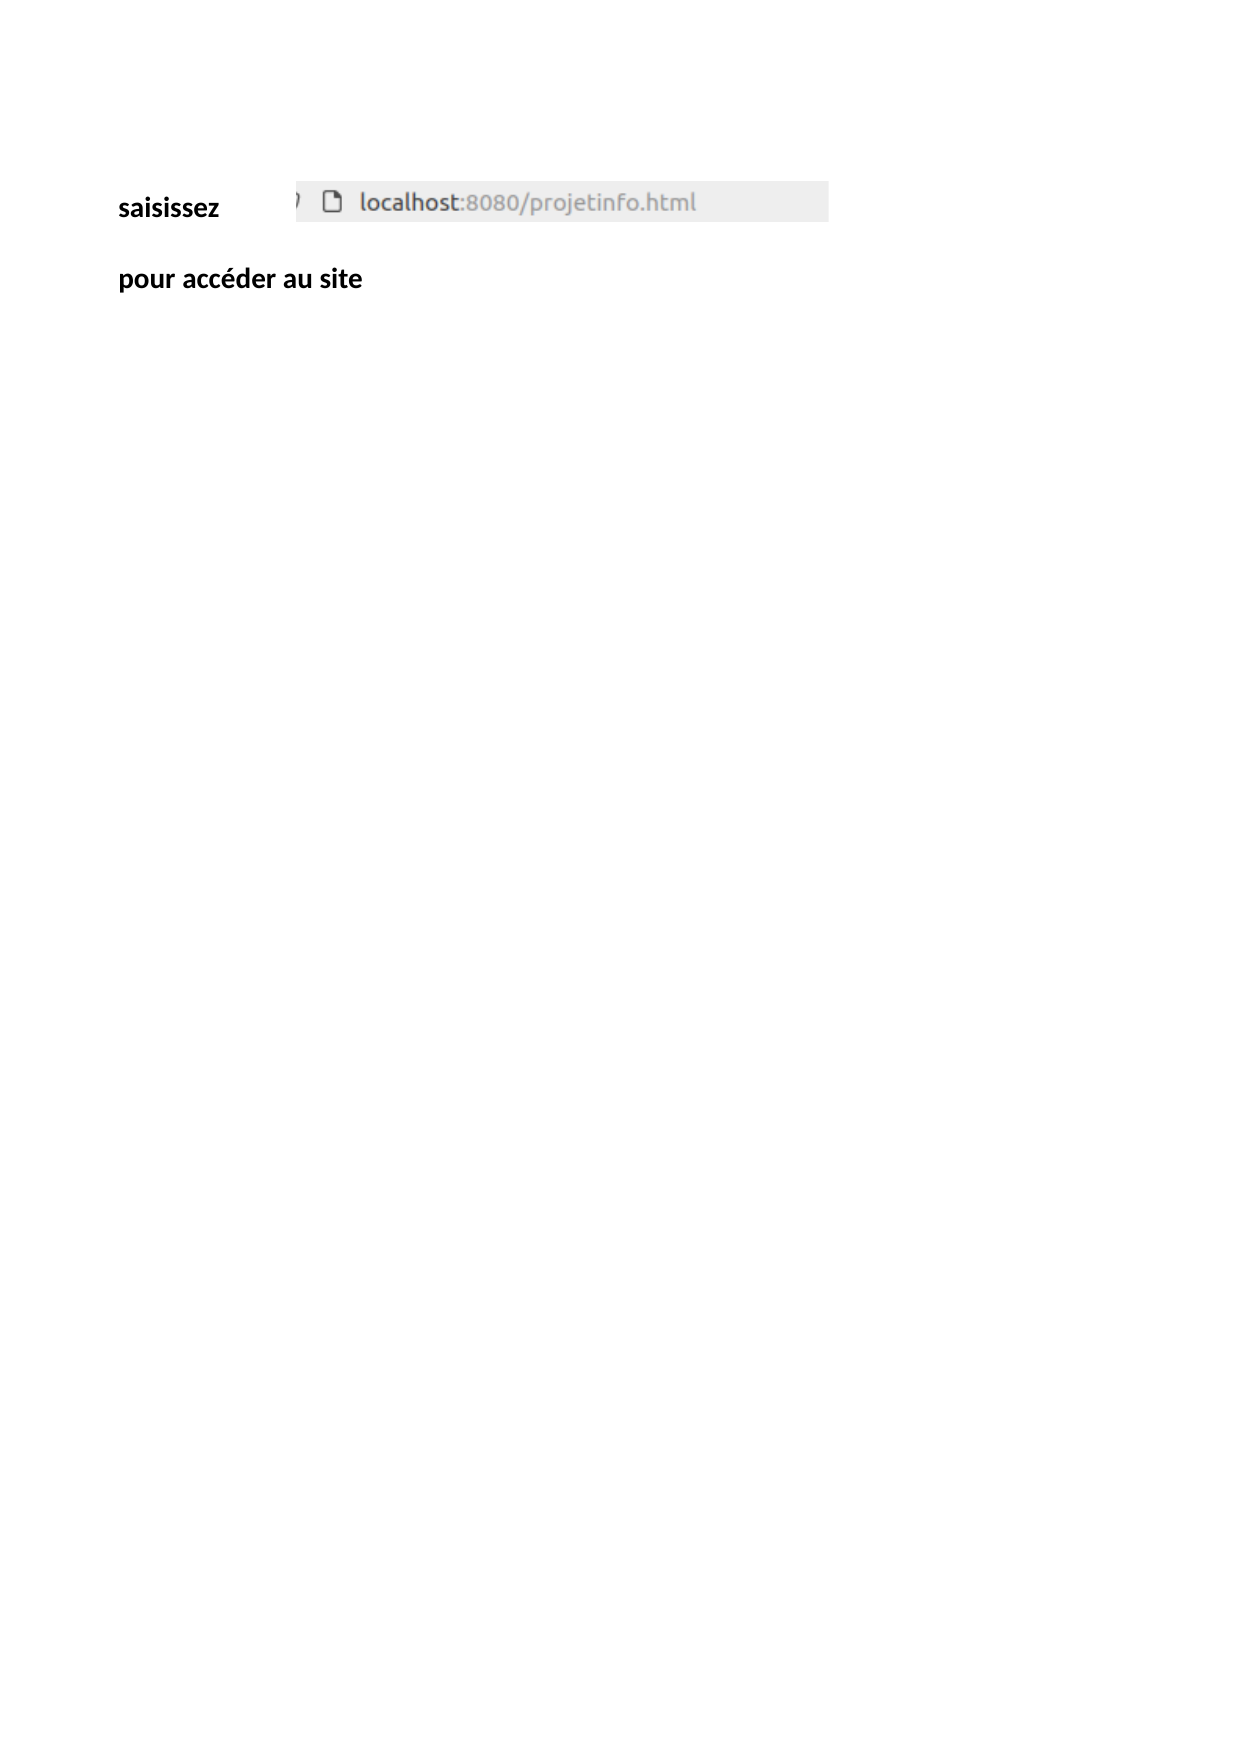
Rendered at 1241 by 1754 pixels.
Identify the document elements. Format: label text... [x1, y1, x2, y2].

picture [296, 181, 829, 222]
text pour accéder au site [118, 261, 1122, 296]
text saisissez [118, 189, 1122, 225]
